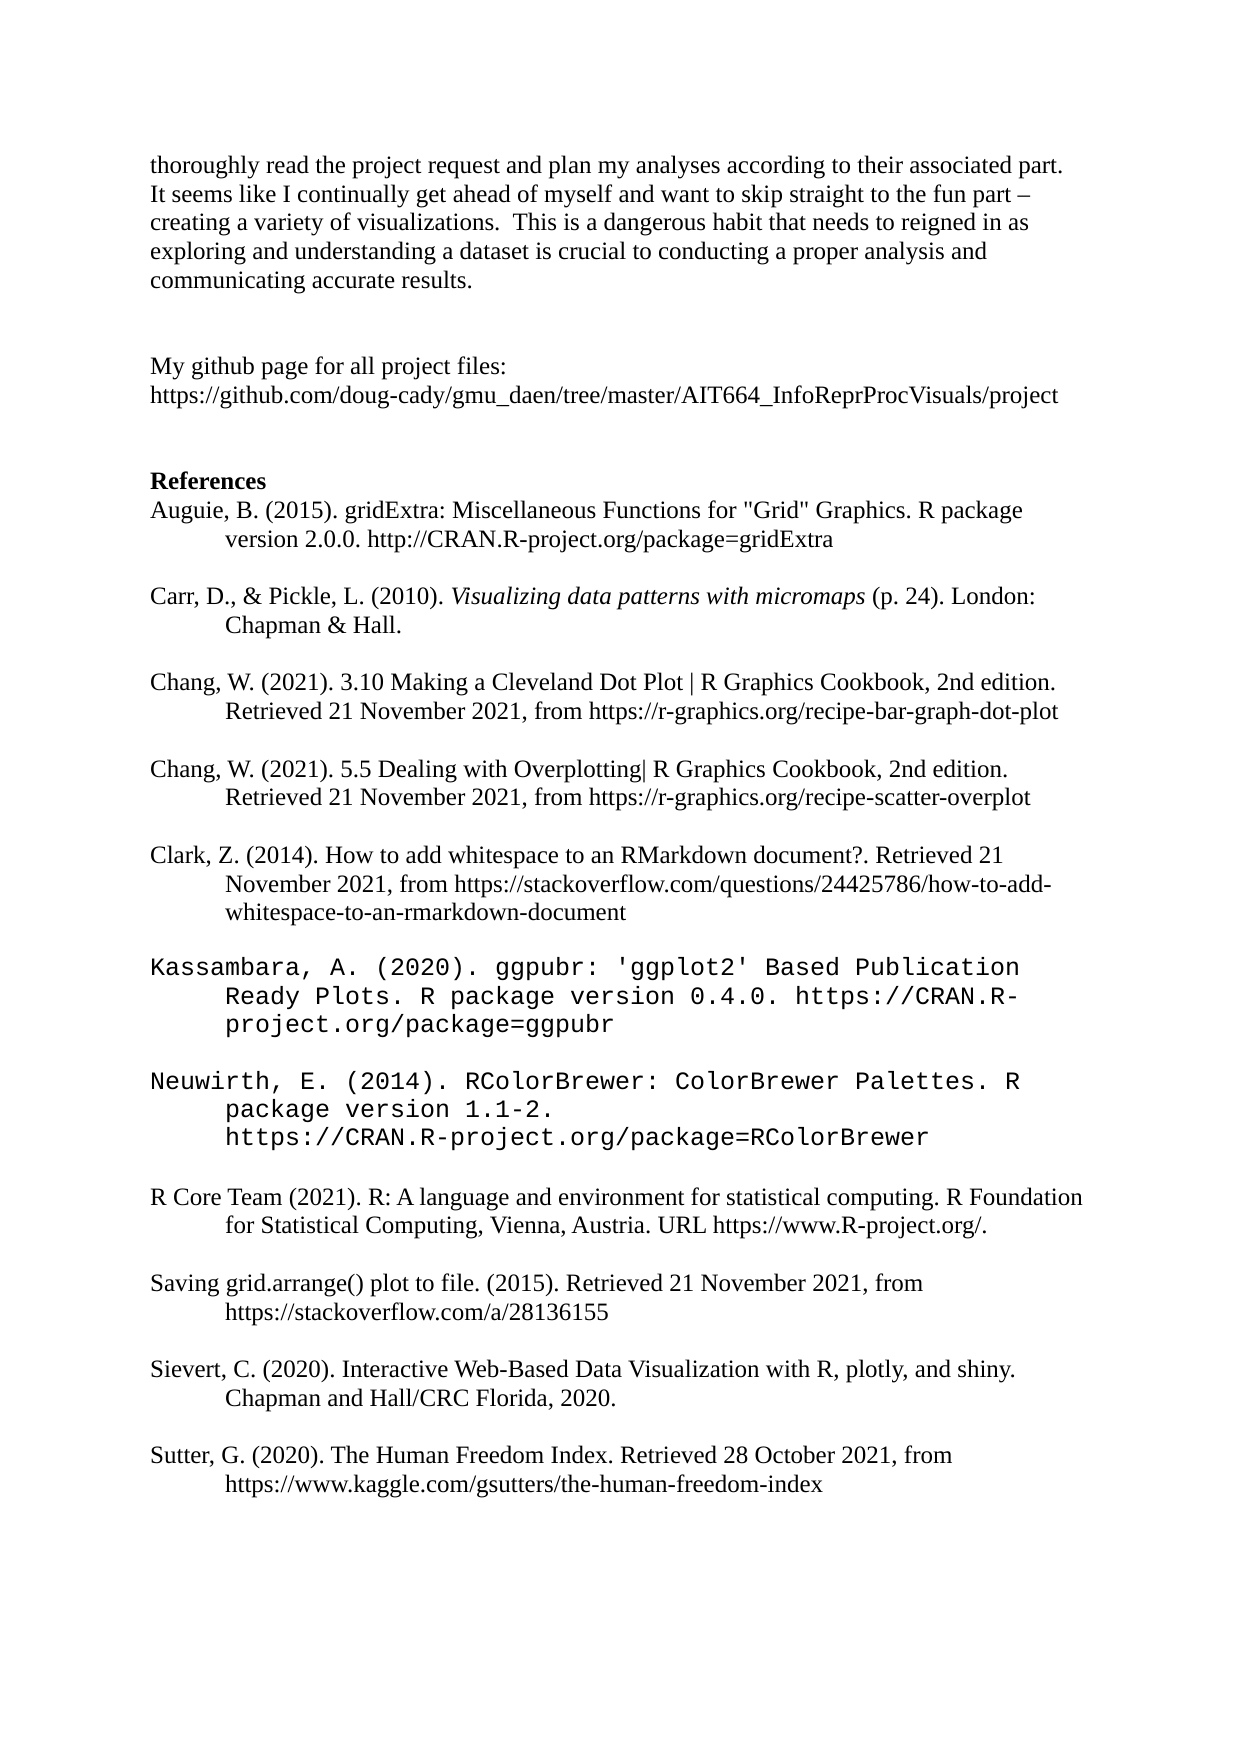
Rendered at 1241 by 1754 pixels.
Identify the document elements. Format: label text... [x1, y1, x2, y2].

text Kassambara, A. (2020). ggpubr: 'ggplot2' Based Publication Ready Plots. R package version 0.4.0. https://CRAN.R-project.org/package=ggpubr [150, 955, 1091, 1040]
text Sievert, C. (2020). Interactive Web-Based Data Visualization with R, plotly, and shiny. Chapman and Hall/CRC Florida, 2020. [150, 1354, 1091, 1412]
text Neuwirth, E. (2014). RColorBrewer: ColorBrewer Palettes. R package version 1.1-2. https://CRAN.R-project.org/package=RColorBrewer [150, 1068, 1091, 1153]
text My github page for all project files: https://github.com/doug-cady/gmu_daen/tree/master/AIT664_InfoReprProcVisuals/project [150, 351, 1091, 409]
text thoroughly read the project request and plan my analyses according to their associated part. It seems like I continually get ahead of myself and want to skip straight to the fun part – creating a variety of visualizations. This is a dangerous habit that needs to reigned in as exploring and understanding a dataset is crucial to conducting a proper analysis and communicating accurate results. [150, 150, 1091, 294]
text Sutter, G. (2020). The Human Freedom Index. Retrieved 28 October 2021, from https://www.kaggle.com/gsutters/the-human-freedom-index [150, 1440, 1091, 1498]
text Auguie, B. (2015). gridExtra: Miscellaneous Functions for "Grid" Graphics. R package version 2.0.0. http://CRAN.R-project.org/package=gridExtra [150, 495, 1091, 552]
text Chang, W. (2021). 3.10 Making a Cleveland Dot Plot | R Graphics Cookbook, 2nd edition. Retrieved 21 November 2021, from https://r-graphics.org/recipe-bar-graph-dot-plot [150, 667, 1091, 725]
text Clark, Z. (2014). How to add whitespace to an RMarkdown document?. Retrieved 21 November 2021, from https://stackoverflow.com/questions/24425786/how-to-add-whitespace-to-an-rmarkdown-document [150, 840, 1091, 926]
text References [150, 466, 1091, 495]
text Chang, W. (2021). 5.5 Dealing with Overplotting| R Graphics Cookbook, 2nd edition. Retrieved 21 November 2021, from https://r-graphics.org/recipe-scatter-overplot [150, 754, 1091, 811]
text R Core Team (2021). R: A language and environment for statistical computing. R Foundation for Statistical Computing, Vienna, Austria. URL https://www.R-project.org/. [150, 1182, 1091, 1239]
text Saving grid.arrange() plot to file. (2015). Retrieved 21 November 2021, from https://stackoverflow.com/a/28136155 [150, 1268, 1091, 1325]
text Carr, D., & Pickle, L. (2010). Visualizing data patterns with micromaps (p. 24). London: Chapman & Hall. [150, 581, 1091, 639]
